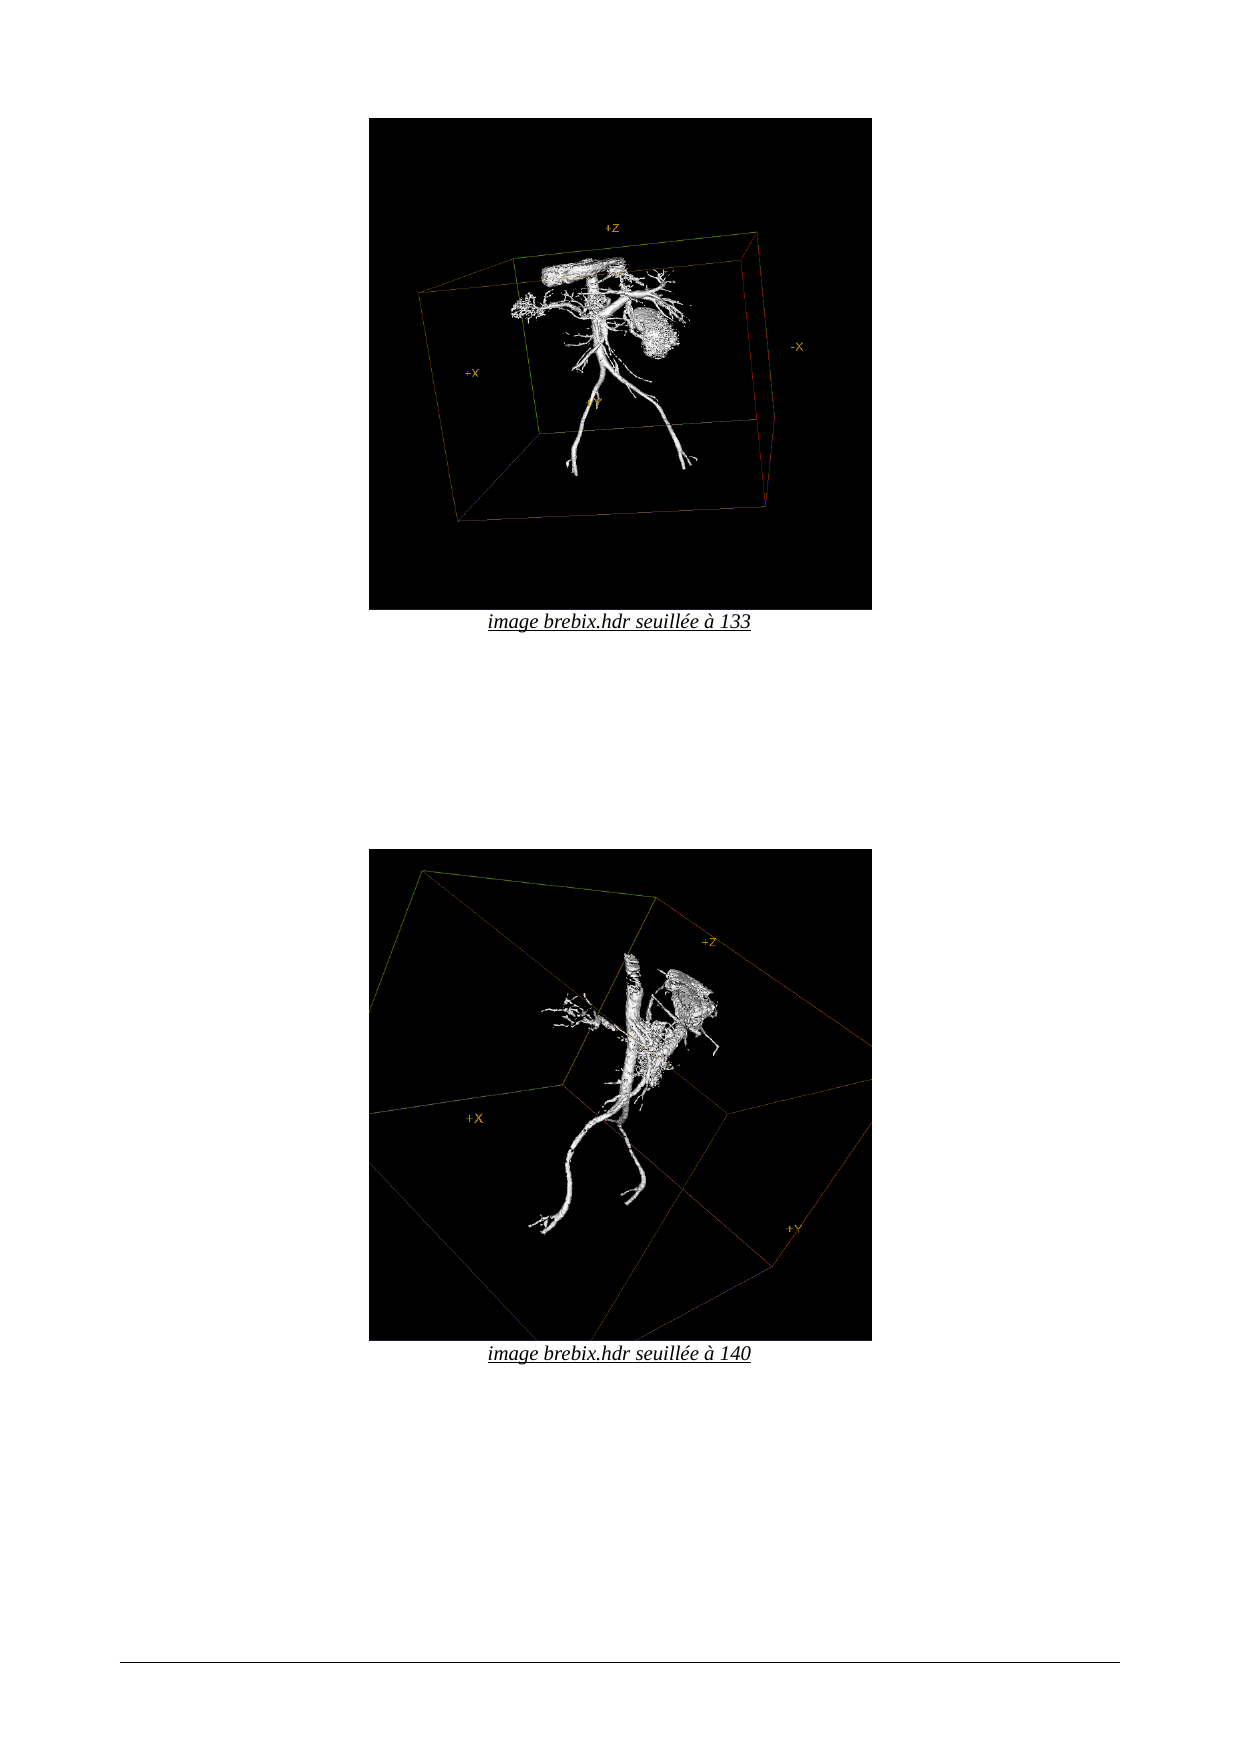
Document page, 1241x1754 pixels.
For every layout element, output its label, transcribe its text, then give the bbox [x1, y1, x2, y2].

text image brebix.hdr seuillée à 133 [118, 610, 1122, 633]
picture [118, 849, 1123, 1341]
picture [118, 118, 1123, 610]
text image brebix.hdr seuillée à 140 [118, 1341, 1122, 1365]
